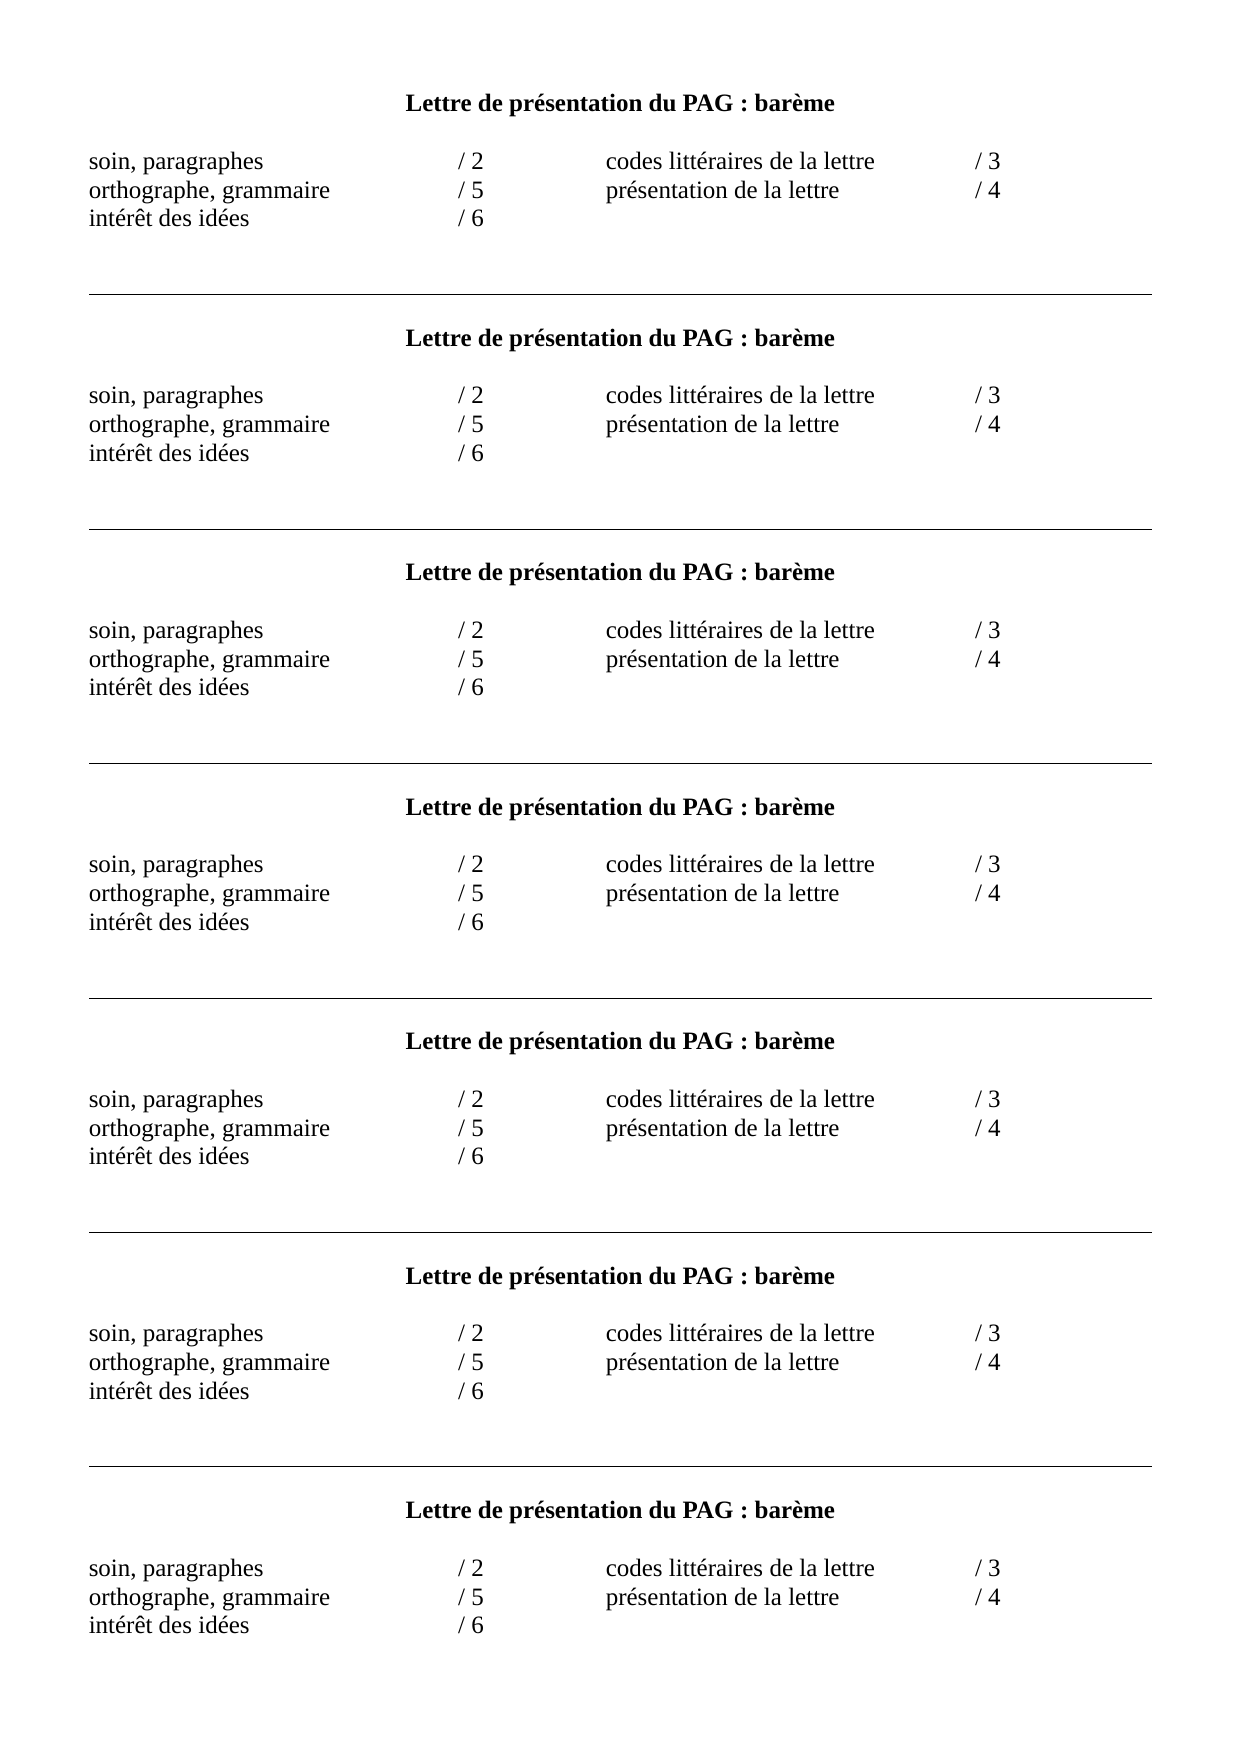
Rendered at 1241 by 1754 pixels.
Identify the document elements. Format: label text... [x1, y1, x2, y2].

text soin, paragraphes / 2 codes littéraires de la lettre / 3 [88, 1553, 1152, 1582]
text soin, paragraphes / 2 codes littéraires de la lettre / 3 [88, 1318, 1152, 1347]
text orthographe, grammaire / 5 présentation de la lettre / 4 [88, 878, 1152, 907]
text soin, paragraphes / 2 codes littéraires de la lettre / 3 [88, 849, 1152, 878]
text orthographe, grammaire / 5 présentation de la lettre / 4 [88, 644, 1152, 672]
text soin, paragraphes / 2 codes littéraires de la lettre / 3 [88, 146, 1152, 175]
text soin, paragraphes / 2 codes littéraires de la lettre / 3 [88, 1084, 1152, 1113]
text orthographe, grammaire / 5 présentation de la lettre / 4 [88, 1113, 1152, 1141]
text Lettre de présentation du PAG : barème [88, 792, 1152, 821]
text orthographe, grammaire / 5 présentation de la lettre / 4 [88, 1582, 1152, 1610]
text Lettre de présentation du PAG : barème [88, 88, 1152, 117]
text intérêt des idées / 6 [88, 672, 1152, 701]
text Lettre de présentation du PAG : barème [88, 557, 1152, 586]
text Lettre de présentation du PAG : barème [88, 1261, 1152, 1290]
text Lettre de présentation du PAG : barème [88, 323, 1152, 352]
text intérêt des idées / 6 [88, 438, 1152, 467]
text intérêt des idées / 6 [88, 907, 1152, 936]
text intérêt des idées / 6 [88, 1610, 1152, 1639]
text Lettre de présentation du PAG : barème [88, 1026, 1152, 1055]
text Lettre de présentation du PAG : barème [88, 1495, 1152, 1524]
text soin, paragraphes / 2 codes littéraires de la lettre / 3 [88, 615, 1152, 644]
text soin, paragraphes / 2 codes littéraires de la lettre / 3 [88, 381, 1152, 409]
text intérêt des idées / 6 [88, 203, 1152, 232]
text orthographe, grammaire / 5 présentation de la lettre / 4 [88, 1347, 1152, 1376]
text orthographe, grammaire / 5 présentation de la lettre / 4 [88, 175, 1152, 203]
text intérêt des idées / 6 [88, 1141, 1152, 1170]
text orthographe, grammaire / 5 présentation de la lettre / 4 [88, 409, 1152, 438]
text intérêt des idées / 6 [88, 1376, 1152, 1405]
